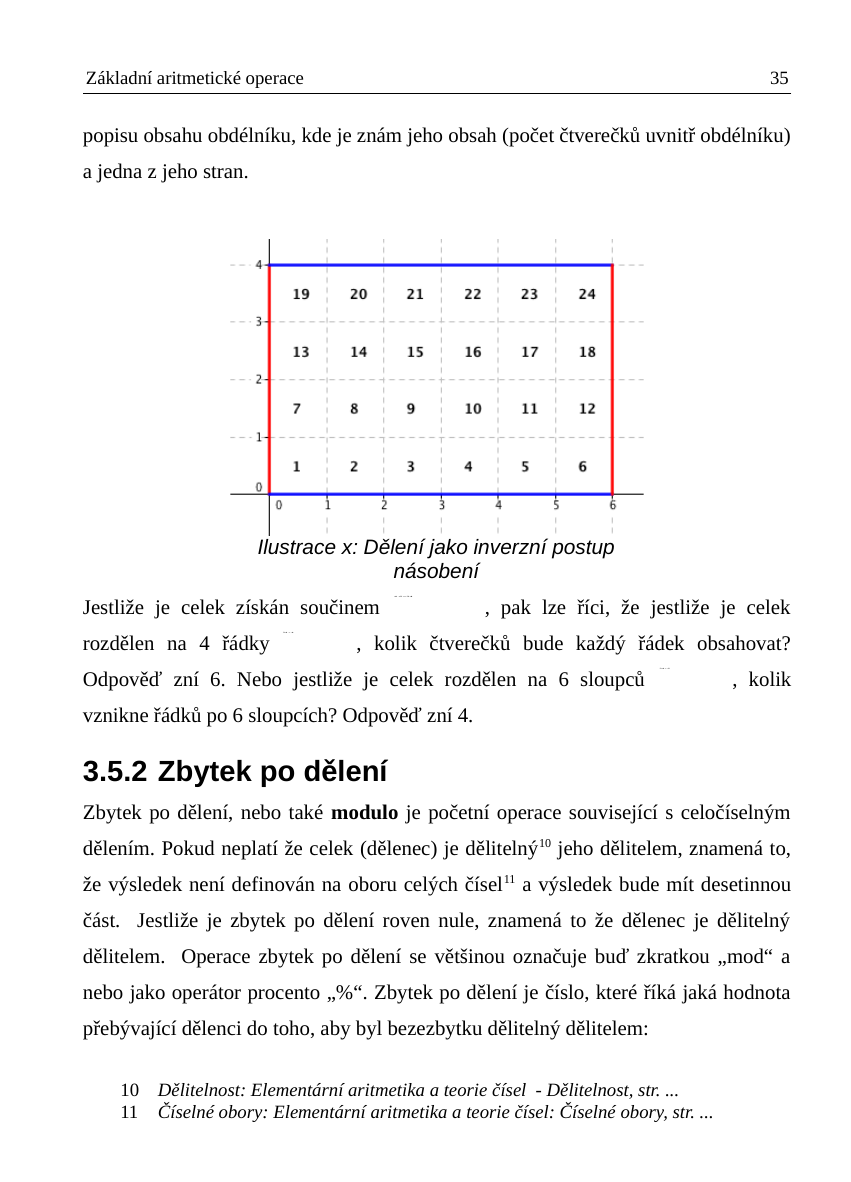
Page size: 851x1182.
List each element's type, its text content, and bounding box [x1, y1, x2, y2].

text Ilustrace x: Dělení jako inverzní postup násobení [230, 536, 644, 583]
list Dělitelnost: Elementární aritmetika a teorie čísel - Dělitelnost, str. ... [120, 1079, 791, 1101]
list Číselné obory: Elementární aritmetika a teorie čísel: Číselné obory, str. ... [120, 1101, 791, 1122]
text popisu obsahu obdélníku, kde je znám jeho obsah (počet čtverečků uvnitř obdélníku) a jedna z jeho stran. [83, 123, 791, 183]
picture [230, 239, 644, 536]
text Jestliže je celek získán součinem, pak lze říci, že jestliže je celek rozdělen na 4 řádky, kolik čtverečků bude každý řádek obsahovat? Odpověď zní 6. Nebo jestliže je celek rozdělen na 6 sloupců, kolik vznikne řádků po 6 sloupcích? Odpověď zní 4. [83, 210, 791, 727]
text Zbytek po dělení, nebo také modulo je početní operace související s celočíselným dělením. Pokud neplatí že celek (dělenec) je dělitelný jeho dělitelem, znamená to, že výsledek není definován na oboru celých čísel a výsledek bude mít desetinnou část. Jestliže je zbytek po dělení roven nule, znamená to že dělenec je dělitelný dělitelem. Operace zbytek po dělení se většinou označuje buď zkratkou „mod“ a nebo jako operátor procento „%“. Zbytek po dělení je číslo, které říká jaká hodnota přebývající dělenci do toho, aby byl bezezbytku dělitelný dělitelem: [83, 800, 791, 1040]
subtitle Zbytek po dělení [83, 754, 791, 787]
